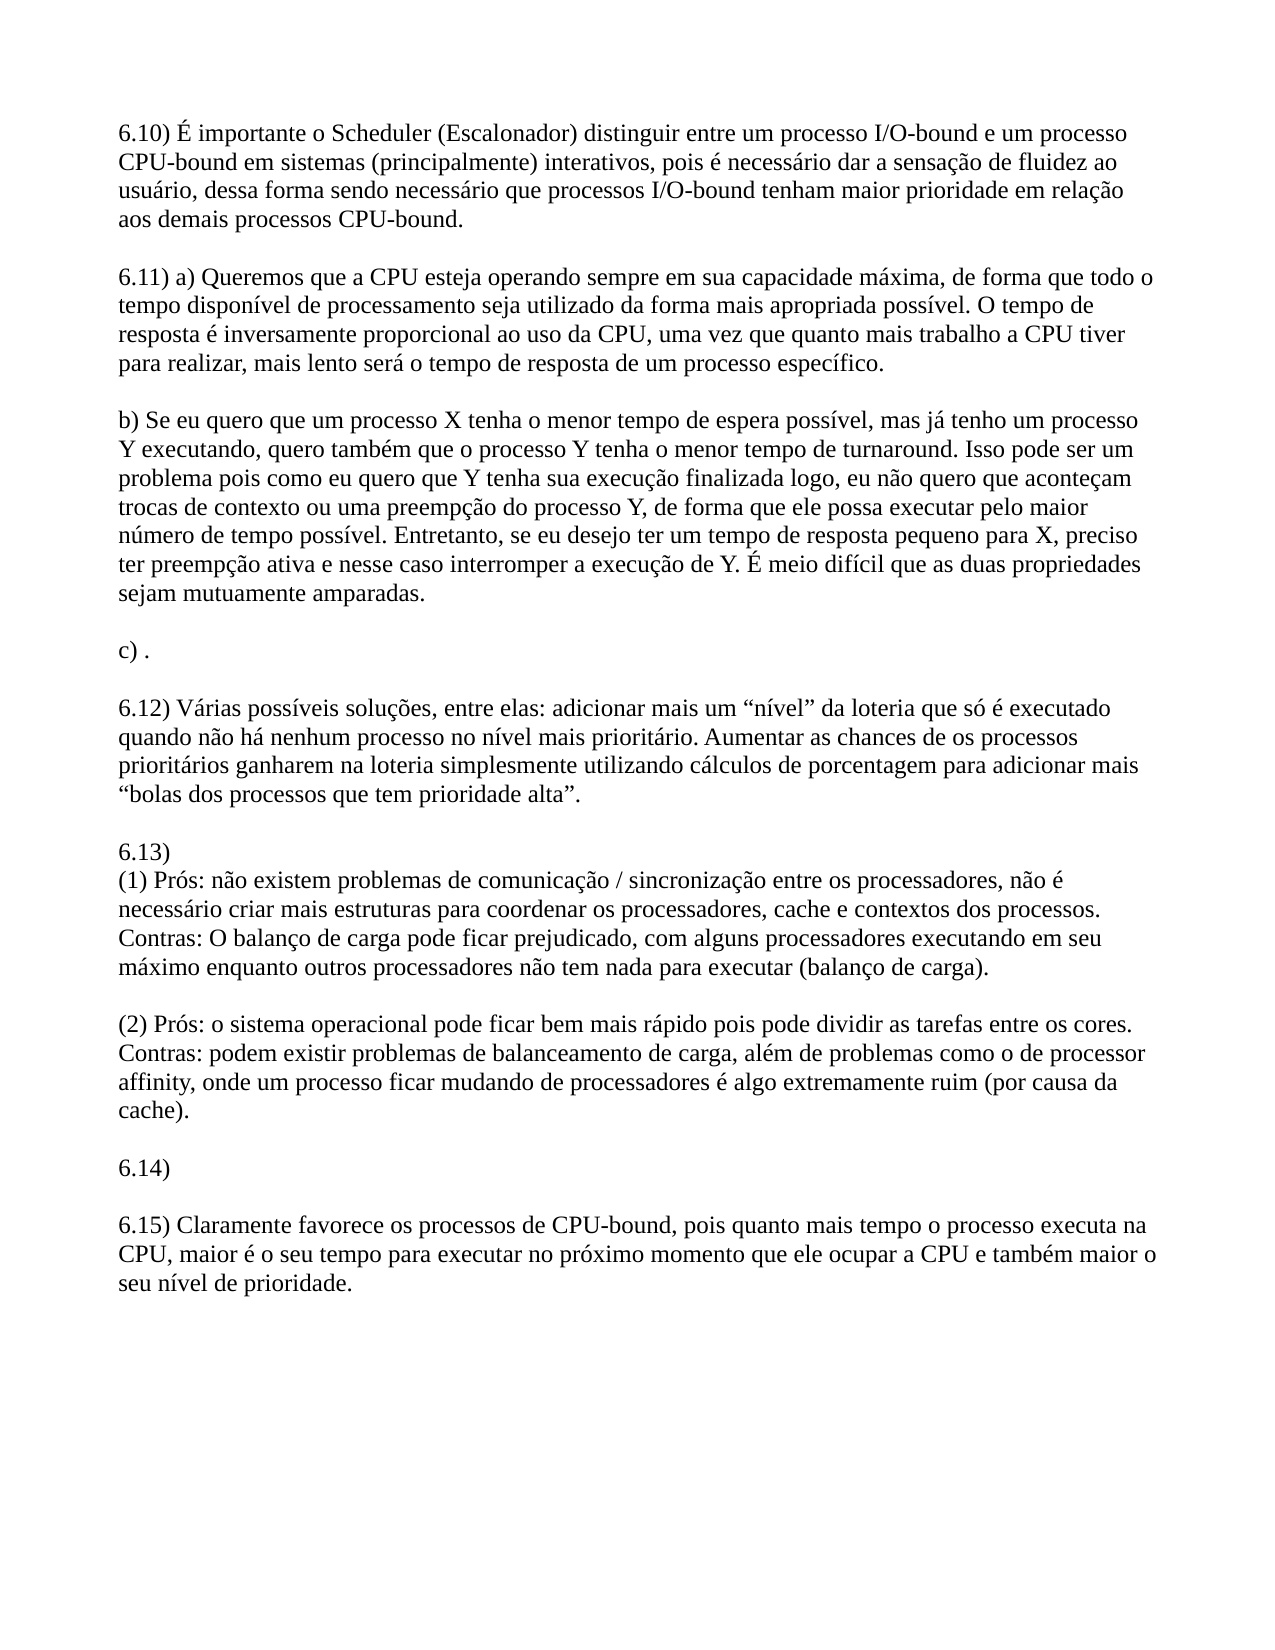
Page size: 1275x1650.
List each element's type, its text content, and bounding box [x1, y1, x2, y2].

text b) Se eu quero que um processo X tenha o menor tempo de espera possível, mas já tenho um processo Y executando, quero também que o processo Y tenha o menor tempo de turnaround. Isso pode ser um problema pois como eu quero que Y tenha sua execução finalizada logo, eu não quero que aconteçam trocas de contexto ou uma preempção do processo Y, de forma que ele possa executar pelo maior número de tempo possível. Entretanto, se eu desejo ter um tempo de resposta pequeno para X, preciso ter preempção ativa e nesse caso interromper a execução de Y. É meio difícil que as duas propriedades sejam mutuamente amparadas. [118, 406, 1157, 607]
text c) . [118, 636, 1157, 664]
text 6.10) É importante o Scheduler (Escalonador) distinguir entre um processo I/O-bound e um processo CPU-bound em sistemas (principalmente) interativos, pois é necessário dar a sensação de fluidez ao usuário, dessa forma sendo necessário que processos I/O-bound tenham maior prioridade em relação aos demais processos CPU-bound. [118, 118, 1157, 233]
text 6.11) a) Queremos que a CPU esteja operando sempre em sua capacidade máxima, de forma que todo o tempo disponível de processamento seja utilizado da forma mais apropriada possível. O tempo de resposta é inversamente proporcional ao uso da CPU, uma vez que quanto mais trabalho a CPU tiver para realizar, mais lento será o tempo de resposta de um processo específico. [118, 262, 1157, 377]
text (2) Prós: o sistema operacional pode ficar bem mais rápido pois pode dividir as tarefas entre os cores. Contras: podem existir problemas de balanceamento de carga, além de problemas como o de processor affinity, onde um processo ficar mudando de processadores é algo extremamente ruim (por causa da cache). [118, 1009, 1157, 1124]
text 6.14) [118, 1153, 1157, 1182]
text 6.12) Várias possíveis soluções, entre elas: adicionar mais um “nível” da loteria que só é executado quando não há nenhum processo no nível mais prioritário. Aumentar as chances de os processos prioritários ganharem na loteria simplesmente utilizando cálculos de porcentagem para adicionar mais “bolas dos processos que tem prioridade alta”. [118, 693, 1157, 808]
text 6.15) Claramente favorece os processos de CPU-bound, pois quanto mais tempo o processo executa na CPU, maior é o seu tempo para executar no próximo momento que ele ocupar a CPU e também maior o seu nível de prioridade. [118, 1211, 1157, 1297]
text 6.13) [118, 837, 1157, 866]
text (1) Prós: não existem problemas de comunicação / sincronização entre os processadores, não é necessário criar mais estruturas para coordenar os processadores, cache e contextos dos processos. Contras: O balanço de carga pode ficar prejudicado, com alguns processadores executando em seu máximo enquanto outros processadores não tem nada para executar (balanço de carga). [118, 866, 1157, 981]
